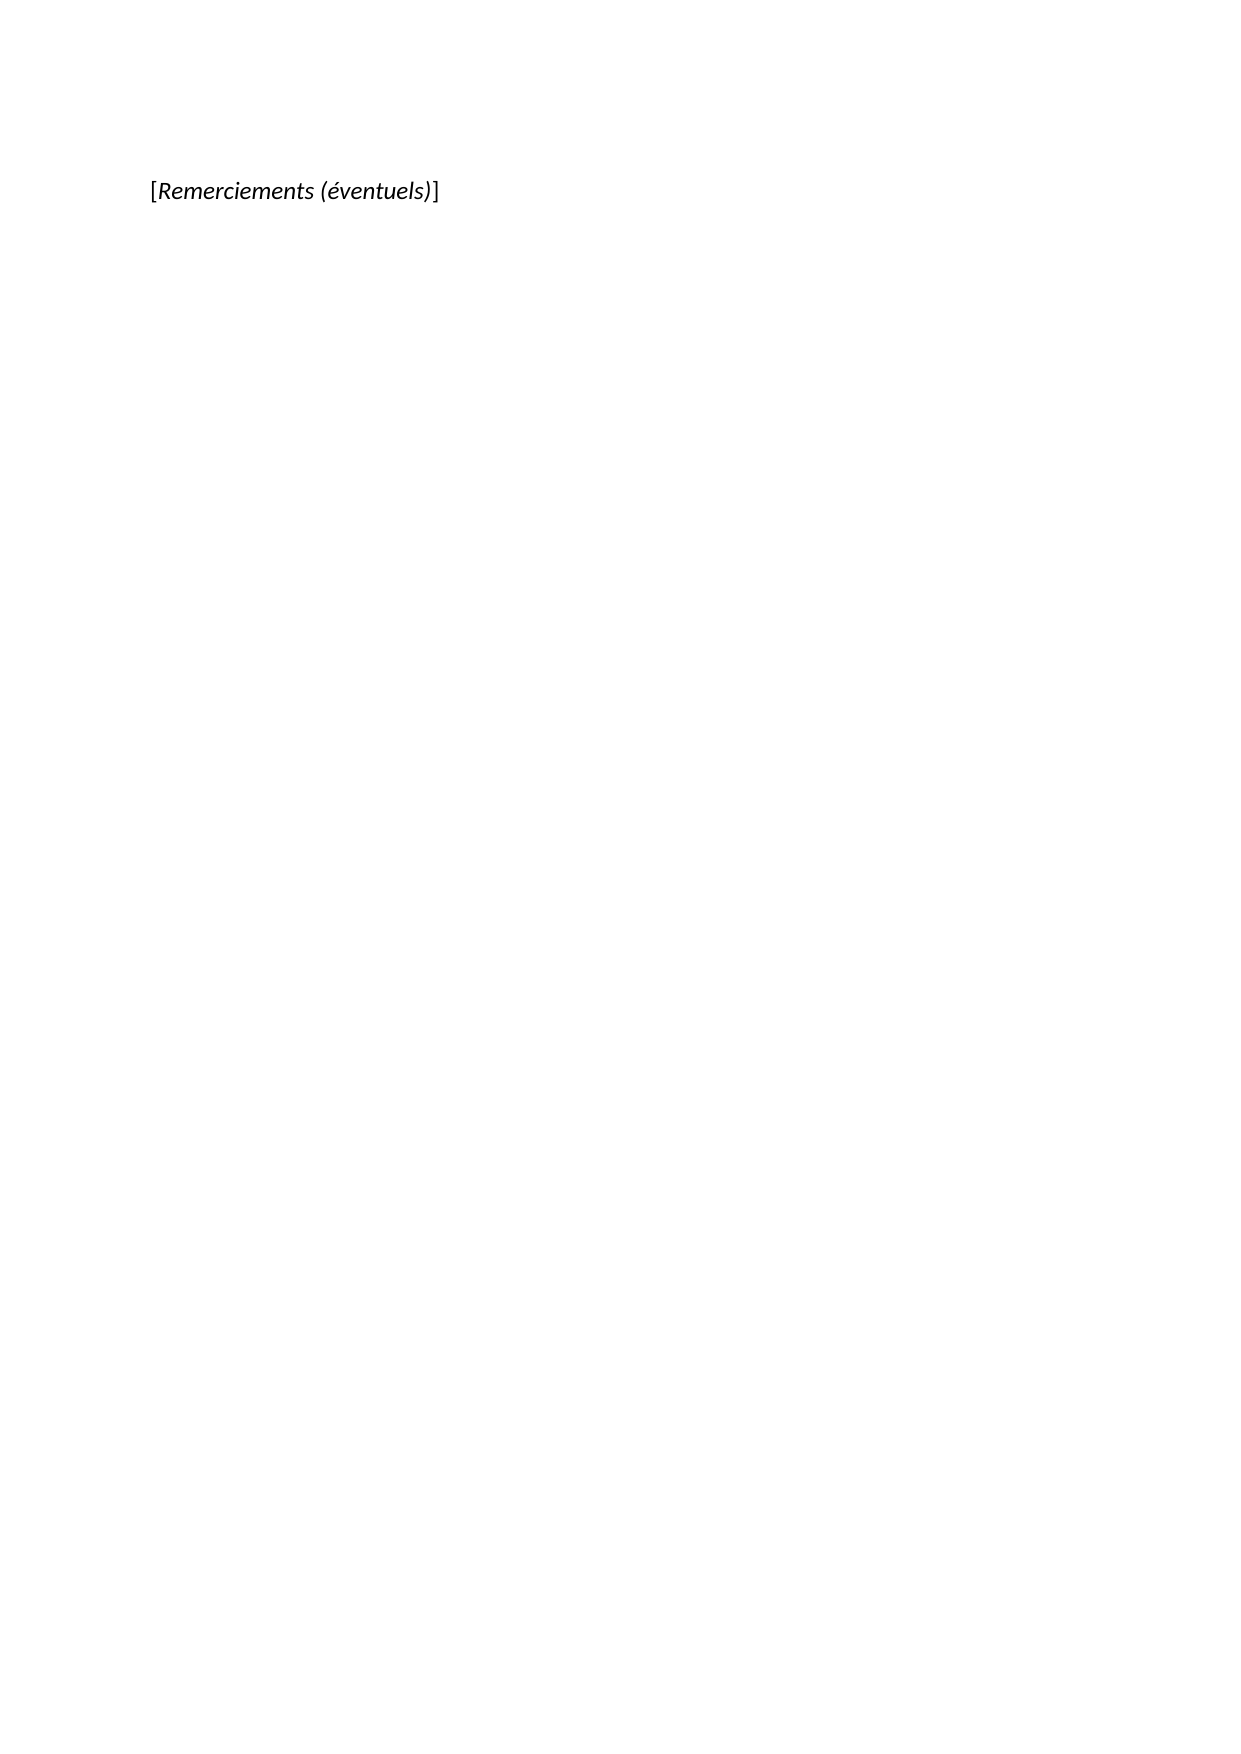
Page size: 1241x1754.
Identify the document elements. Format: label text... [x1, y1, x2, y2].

text [Remerciements (éventuels)] [150, 175, 1090, 206]
